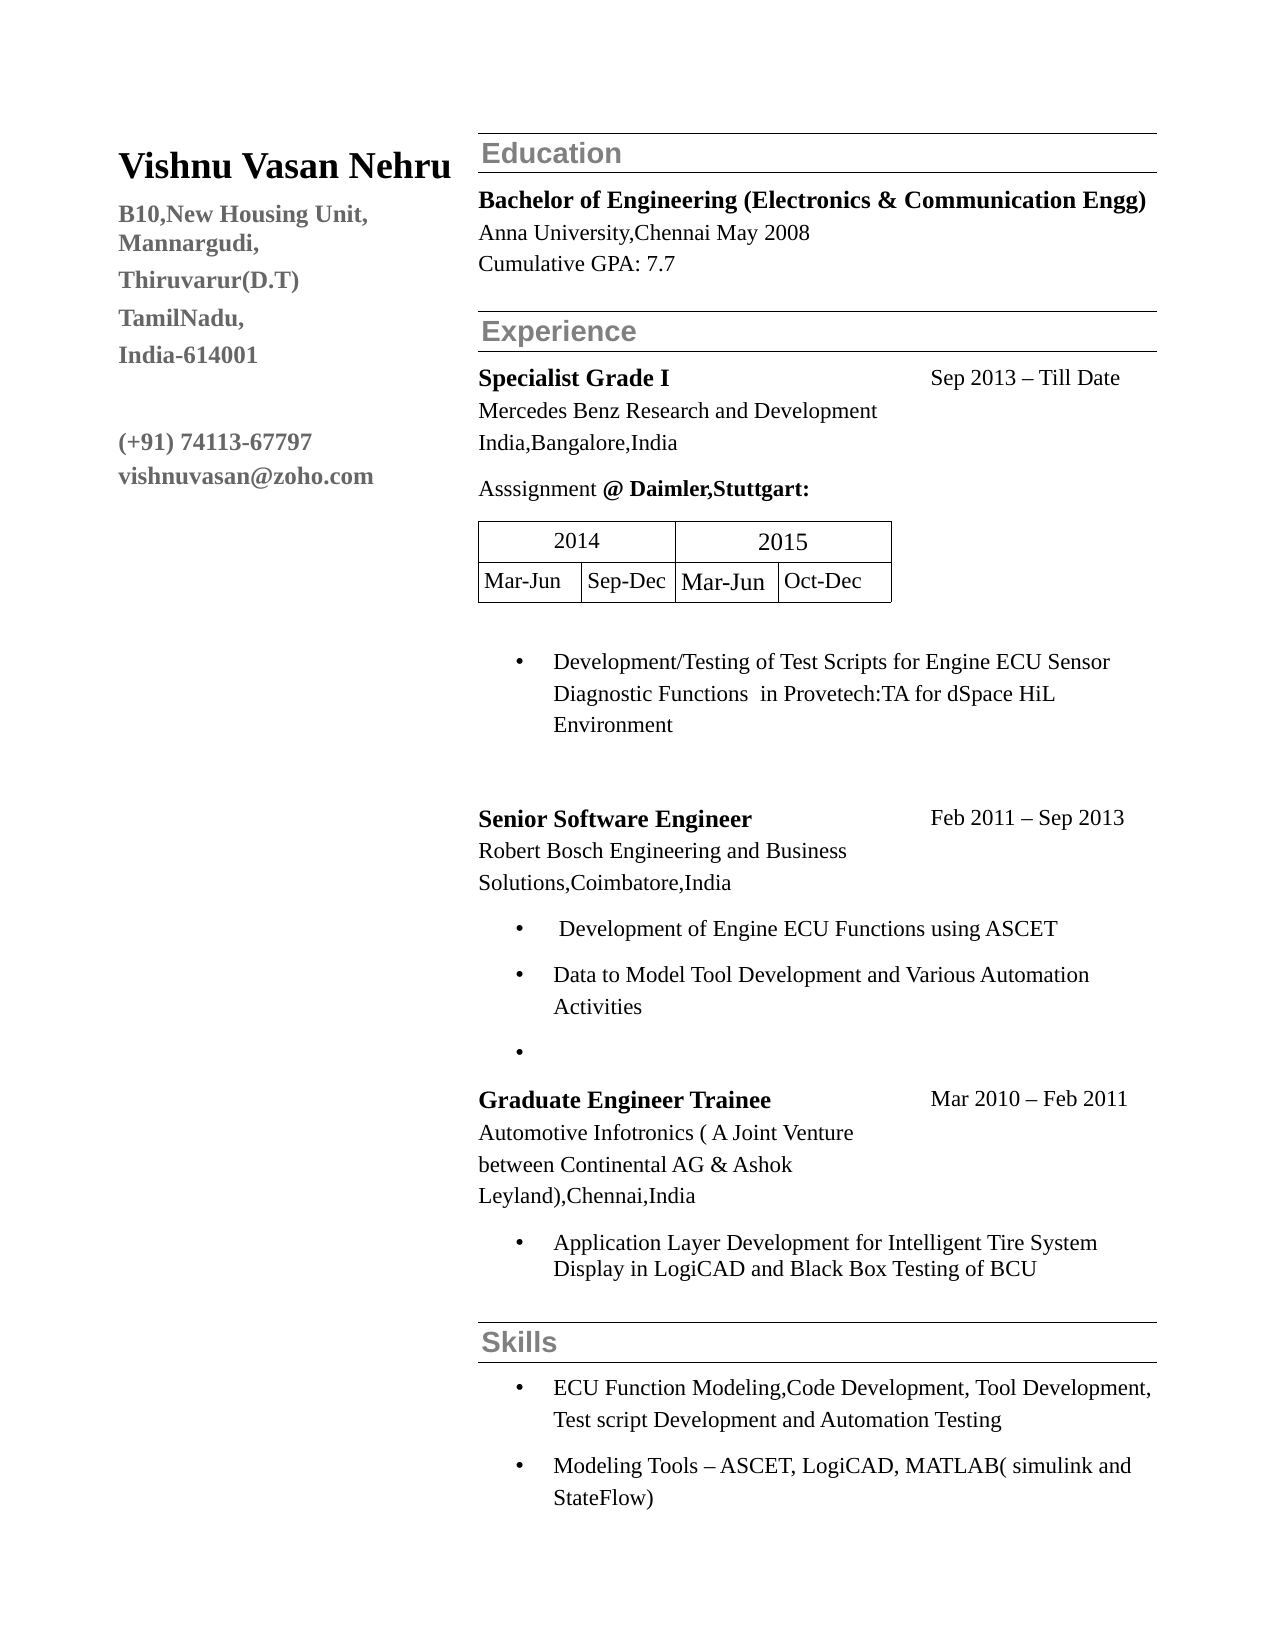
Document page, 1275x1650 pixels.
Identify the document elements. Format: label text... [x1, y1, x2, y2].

list Modeling Tools – ASCET, LogiCAD, MATLAB( simulink and StateFlow) [516, 1452, 1157, 1510]
subtitle Experience [478, 312, 1157, 351]
text B10,New Housing Unit, Mannargudi, [118, 199, 478, 257]
table_header 2015 [676, 522, 891, 562]
table_cell Mar-Jun [479, 563, 581, 602]
text Senior Software Engineer Robert Bosch Engineering and Business Solutions,Coimbatore,India [478, 804, 930, 896]
text Feb 2011 – Sep 2013 [930, 804, 1157, 830]
text Thiruvarur(D.T) [118, 265, 478, 294]
subtitle Education [478, 134, 1157, 172]
table_cell Oct-Dec [779, 563, 891, 602]
list Application Layer Development for Intelligent Tire System Display in LogiCAD and Black Box Testing of BCU [516, 1228, 1157, 1281]
table_cell Sep-Dec [582, 563, 675, 602]
text Asssignment @ Daimler,Stuttgart: [478, 475, 930, 502]
table_header 2014 [479, 522, 675, 562]
text Mar 2010 – Feb 2011 [930, 1085, 1157, 1112]
table_cell Mar-Jun [676, 563, 778, 602]
list Development/Testing of Test Scripts for Engine ECU Sensor Diagnostic Functions in Provetech:TA for dSpace HiL Environment [516, 648, 1157, 738]
subtitle Vishnu Vasan Nehru [118, 143, 478, 187]
list Development of Engine ECU Functions using ASCET [516, 915, 1157, 942]
list Data to Model Tool Development and Various Automation Activities [516, 961, 1157, 1019]
subtitle Skills [478, 1323, 1157, 1362]
text Sep 2013 – Till Date [930, 363, 1157, 390]
text (+91) 74113-67797 vishnuvasan@zoho.com [118, 427, 478, 490]
text Specialist Grade I Mercedes Benz Research and Development India,Bangalore,India [478, 363, 930, 455]
text India-614001 [118, 340, 478, 369]
list ECU Function Modeling,Code Development, Tool Development, Test script Development and Automation Testing [516, 1374, 1157, 1432]
text Graduate Engineer Trainee Automotive Infotronics ( A Joint Venture between Continental AG & Ashok Leyland),Chennai,India [478, 1085, 930, 1209]
text Bachelor of Engineering (Electronics & Communication Engg) Anna University,Chennai May 2008 Cumulative GPA: 7.7 [478, 185, 1157, 277]
text TamilNadu, [118, 303, 478, 332]
